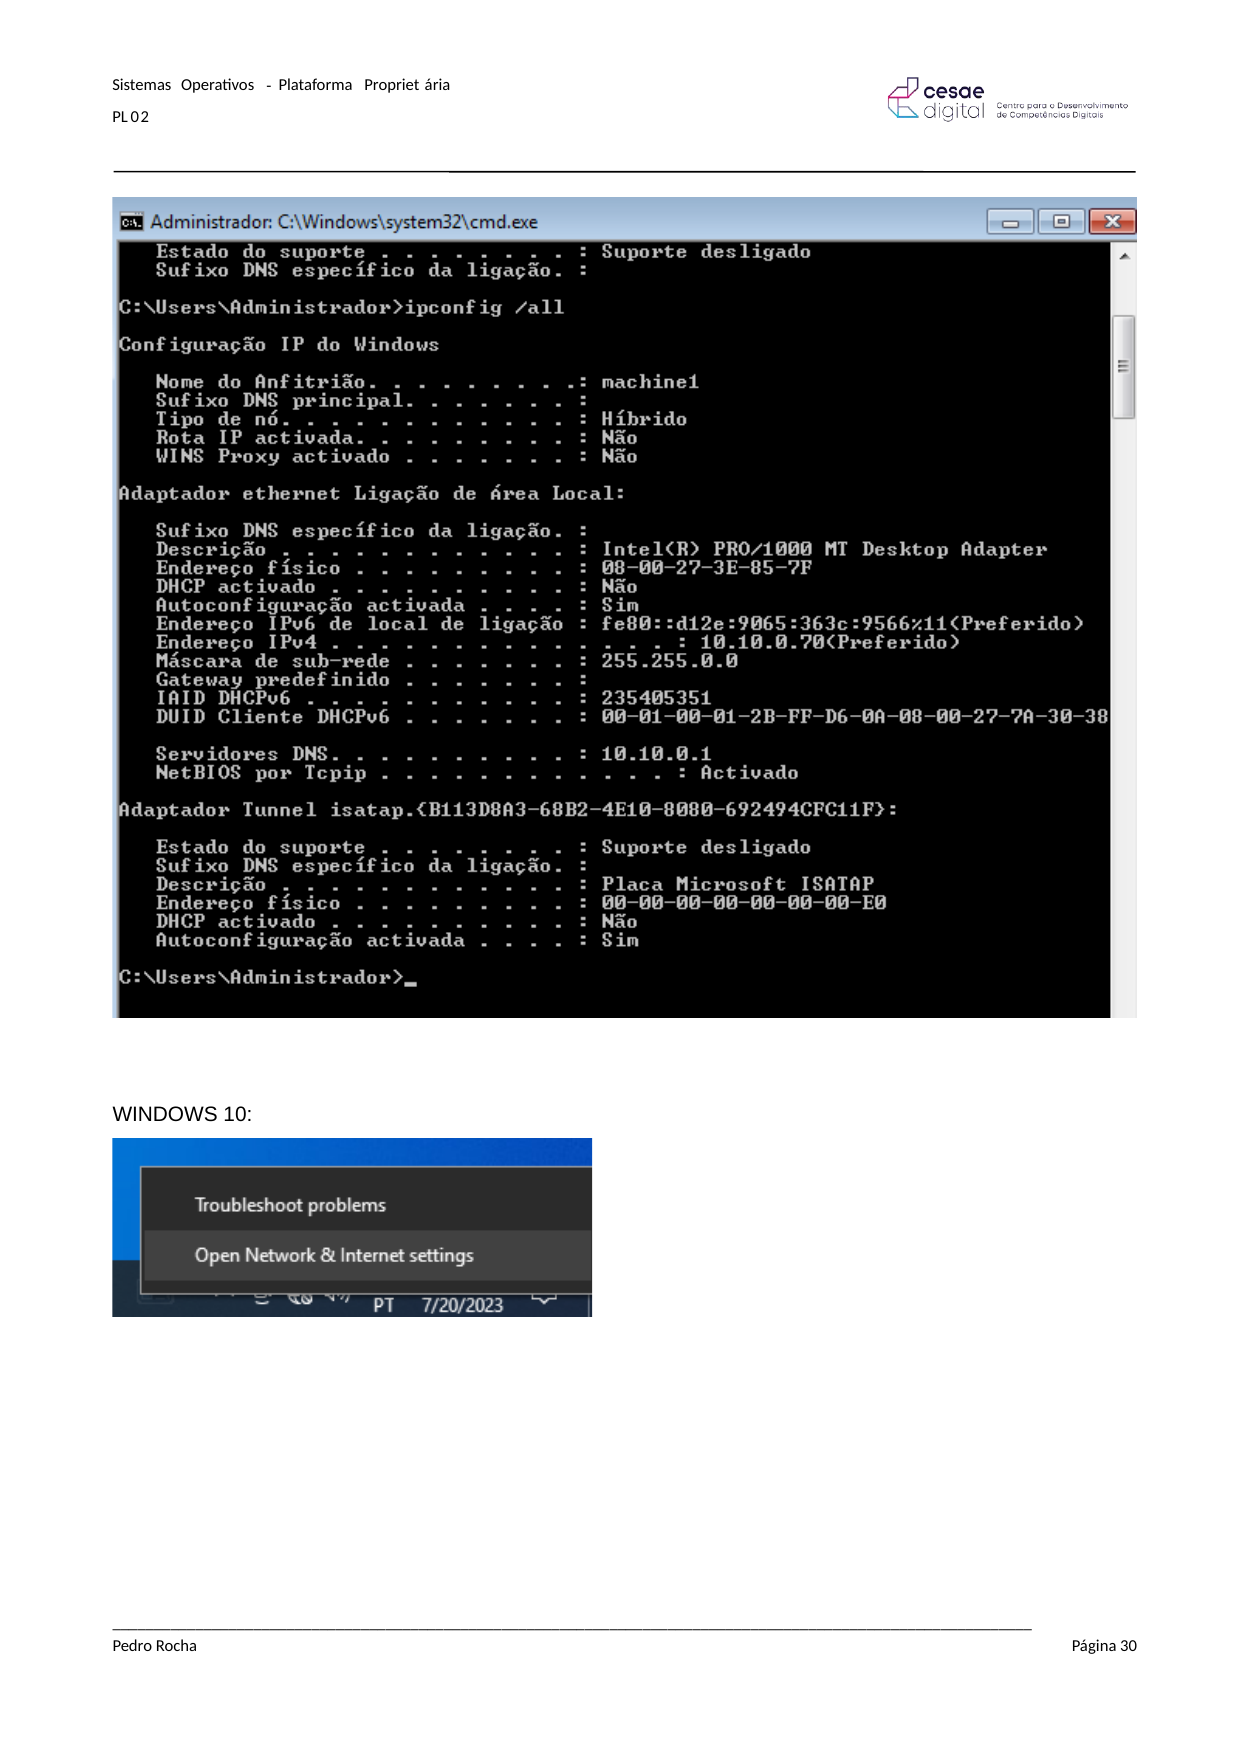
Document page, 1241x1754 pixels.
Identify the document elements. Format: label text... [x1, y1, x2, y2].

text WINDOWS 10: [112, 1102, 1137, 1126]
